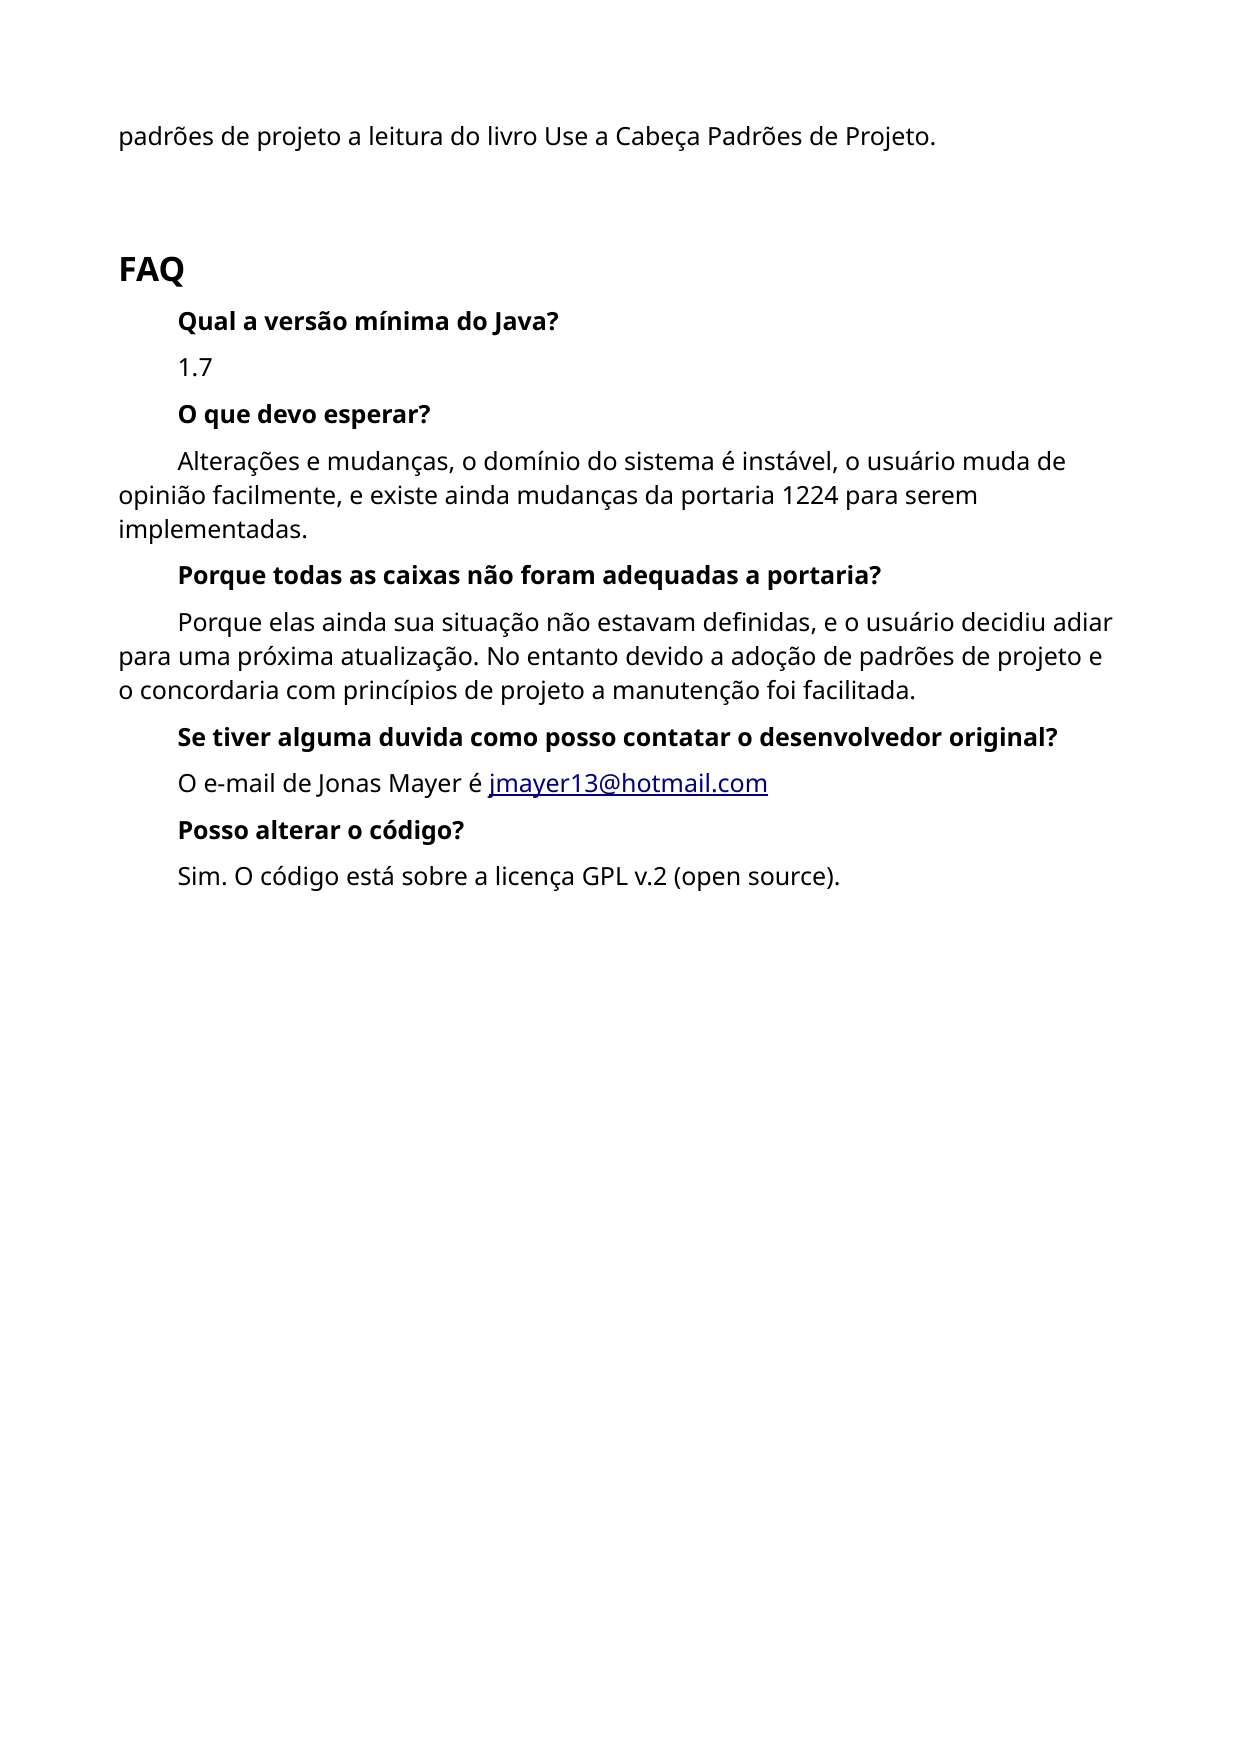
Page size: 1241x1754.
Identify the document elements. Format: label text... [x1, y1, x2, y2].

text padrões de projeto a leitura do livro Use a Cabeça Padrões de Projeto. [118, 118, 1122, 152]
subtitle FAQ [118, 245, 1122, 291]
text 1.7 [118, 350, 1122, 384]
text Alterações e mudanças, o domínio do sistema é instável, o usuário muda de opinião facilmente, e existe ainda mudanças da portaria 1224 para serem implementadas. [118, 443, 1122, 545]
text O que devo esperar? [118, 397, 1122, 431]
text Posso alterar o código? [118, 812, 1122, 846]
text Sim. O código está sobre a licença GPL v.2 (open source). [118, 859, 1122, 893]
text Se tiver alguma duvida como posso contatar o desenvolvedor original? [118, 719, 1122, 753]
text Porque elas ainda sua situação não estavam definidas, e o usuário decidiu adiar para uma próxima atualização. No entanto devido a adoção de padrões de projeto e o concordaria com princípios de projeto a manutenção foi facilitada. [118, 604, 1122, 707]
text Porque todas as caixas não foram adequadas a portaria? [118, 558, 1122, 592]
text Qual a versão mínima do Java? [118, 303, 1122, 338]
text O e-mail de Jonas Mayer é jmayer13@hotmail.com [118, 766, 1122, 800]
